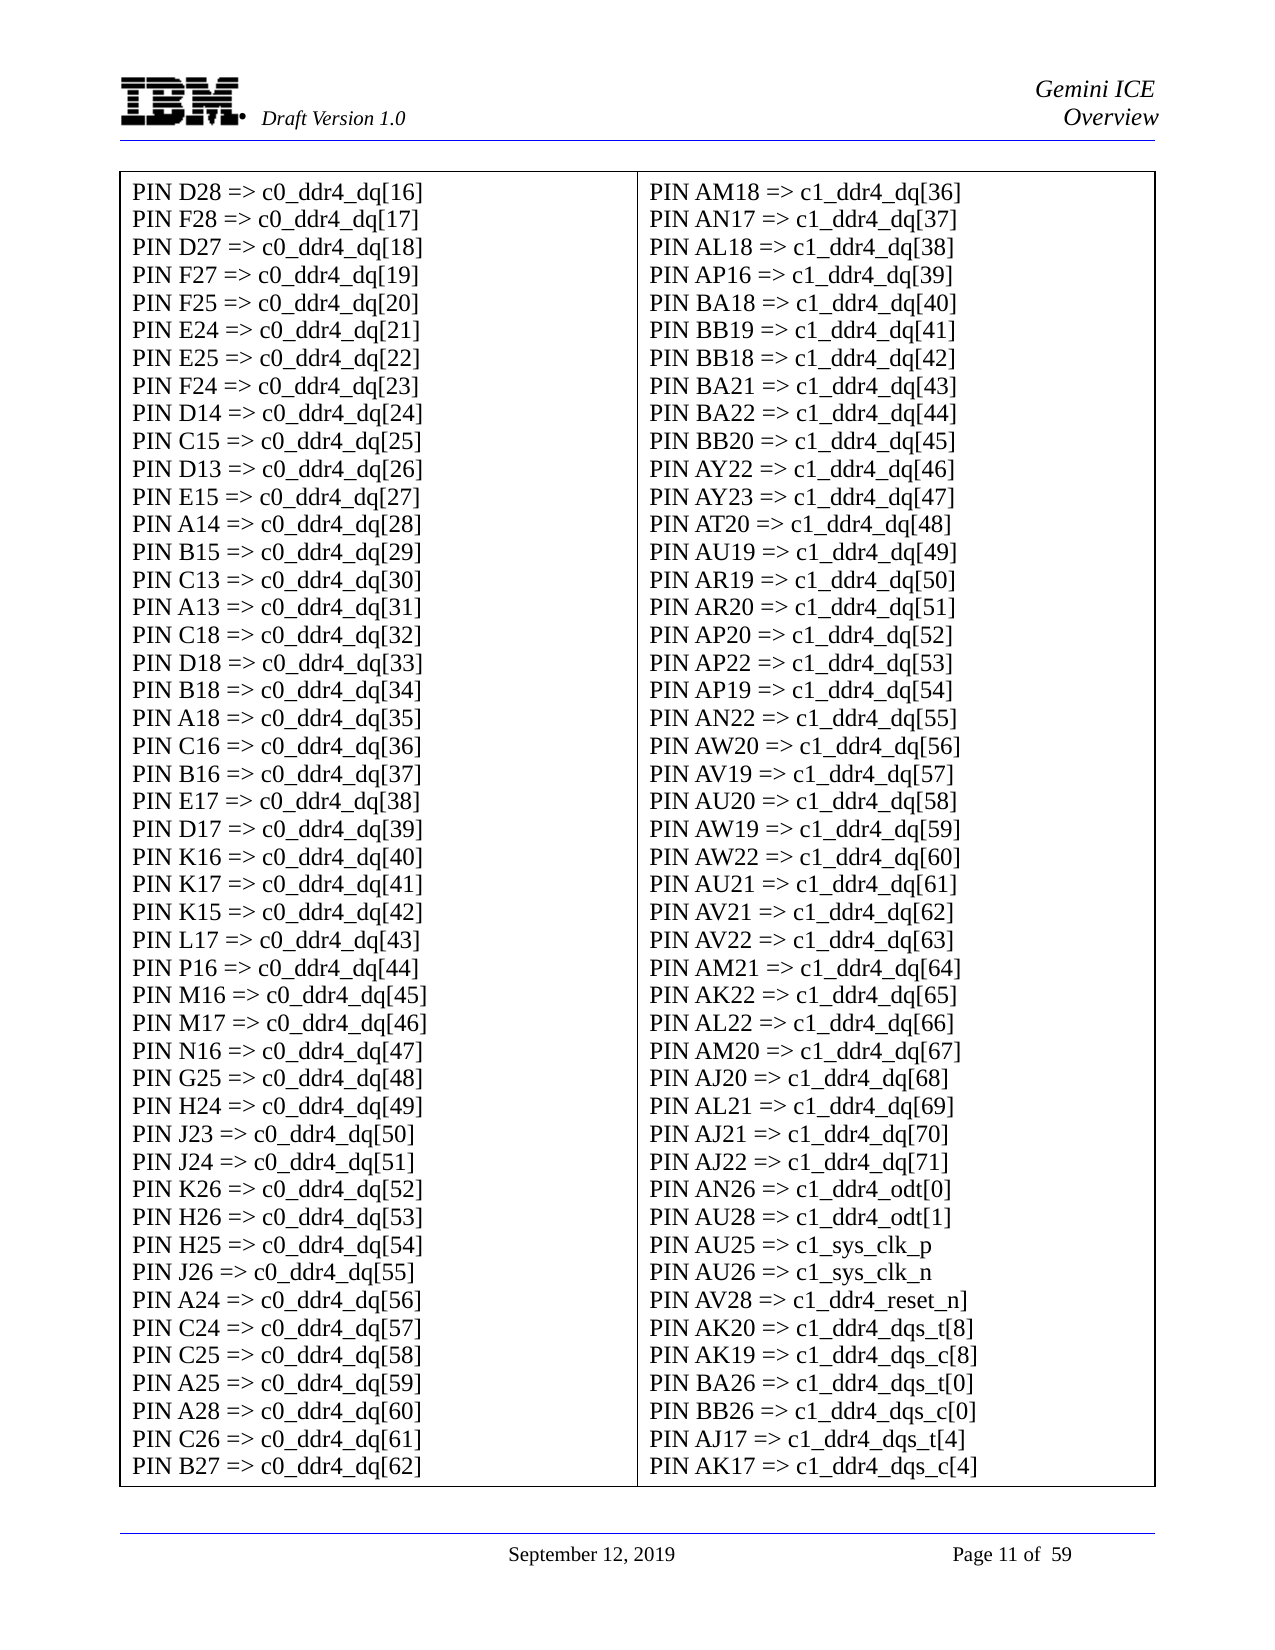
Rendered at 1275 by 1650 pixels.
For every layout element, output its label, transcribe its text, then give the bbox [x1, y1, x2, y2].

table_header PIN D28 => c0_ddr4_dq[16] PIN F28 => c0_ddr4_dq[17] PIN D27 => c0_ddr4_dq[18] PIN F27 => c0_ddr4_dq[19] PIN F25 => c0_ddr4_dq[20] PIN E24 => c0_ddr4_dq[21] PIN E25 => c0_ddr4_dq[22] PIN F24 => c0_ddr4_dq[23] PIN D14 => c0_ddr4_dq[24] PIN C15 => c0_ddr4_dq[25] PIN D13 => c0_ddr4_dq[26] PIN E15 => c0_ddr4_dq[27] PIN A14 => c0_ddr4_dq[28] PIN B15 => c0_ddr4_dq[29] PIN C13 => c0_ddr4_dq[30] PIN A13 => c0_ddr4_dq[31] PIN C18 => c0_ddr4_dq[32] PIN D18 => c0_ddr4_dq[33] PIN B18 => c0_ddr4_dq[34] PIN A18 => c0_ddr4_dq[35] PIN C16 => c0_ddr4_dq[36] PIN B16 => c0_ddr4_dq[37] PIN E17 => c0_ddr4_dq[38] PIN D17 => c0_ddr4_dq[39] PIN K16 => c0_ddr4_dq[40] PIN K17 => c0_ddr4_dq[41] PIN K15 => c0_ddr4_dq[42] PIN L17 => c0_ddr4_dq[43] PIN P16 => c0_ddr4_dq[44] PIN M16 => c0_ddr4_dq[45] PIN M17 => c0_ddr4_dq[46] PIN N16 => c0_ddr4_dq[47] PIN G25 => c0_ddr4_dq[48] PIN H24 => c0_ddr4_dq[49] PIN J23 => c0_ddr4_dq[50] PIN J24 => c0_ddr4_dq[51] PIN K26 => c0_ddr4_dq[52] PIN H26 => c0_ddr4_dq[53] PIN H25 => c0_ddr4_dq[54] PIN J26 => c0_ddr4_dq[55] PIN A24 => c0_ddr4_dq[56] PIN C24 => c0_ddr4_dq[57] PIN C25 => c0_ddr4_dq[58] PIN A25 => c0_ddr4_dq[59] PIN A28 => c0_ddr4_dq[60] PIN C26 => c0_ddr4_dq[61] PIN B27 => c0_ddr4_dq[62] [121, 172, 637, 1486]
picture [120, 76, 240, 127]
table_header PIN AM18 => c1_ddr4_dq[36] PIN AN17 => c1_ddr4_dq[37] PIN AL18 => c1_ddr4_dq[38] PIN AP16 => c1_ddr4_dq[39] PIN BA18 => c1_ddr4_dq[40] PIN BB19 => c1_ddr4_dq[41] PIN BB18 => c1_ddr4_dq[42] PIN BA21 => c1_ddr4_dq[43] PIN BA22 => c1_ddr4_dq[44] PIN BB20 => c1_ddr4_dq[45] PIN AY22 => c1_ddr4_dq[46] PIN AY23 => c1_ddr4_dq[47] PIN AT20 => c1_ddr4_dq[48] PIN AU19 => c1_ddr4_dq[49] PIN AR19 => c1_ddr4_dq[50] PIN AR20 => c1_ddr4_dq[51] PIN AP20 => c1_ddr4_dq[52] PIN AP22 => c1_ddr4_dq[53] PIN AP19 => c1_ddr4_dq[54] PIN AN22 => c1_ddr4_dq[55] PIN AW20 => c1_ddr4_dq[56] PIN AV19 => c1_ddr4_dq[57] PIN AU20 => c1_ddr4_dq[58] PIN AW19 => c1_ddr4_dq[59] PIN AW22 => c1_ddr4_dq[60] PIN AU21 => c1_ddr4_dq[61] PIN AV21 => c1_ddr4_dq[62] PIN AV22 => c1_ddr4_dq[63] PIN AM21 => c1_ddr4_dq[64] PIN AK22 => c1_ddr4_dq[65] PIN AL22 => c1_ddr4_dq[66] PIN AM20 => c1_ddr4_dq[67] PIN AJ20 => c1_ddr4_dq[68] PIN AL21 => c1_ddr4_dq[69] PIN AJ21 => c1_ddr4_dq[70] PIN AJ22 => c1_ddr4_dq[71] PIN AN26 => c1_ddr4_odt[0] PIN AU28 => c1_ddr4_odt[1] PIN AU25 => c1_sys_clk_p PIN AU26 => c1_sys_clk_n PIN AV28 => c1_ddr4_reset_n] PIN AK20 => c1_ddr4_dqs_t[8] PIN AK19 => c1_ddr4_dqs_c[8] PIN BA26 => c1_ddr4_dqs_t[0] PIN BB26 => c1_ddr4_dqs_c[0] PIN AJ17 => c1_ddr4_dqs_t[4] PIN AK17 => c1_ddr4_dqs_c[4] [638, 172, 1154, 1486]
